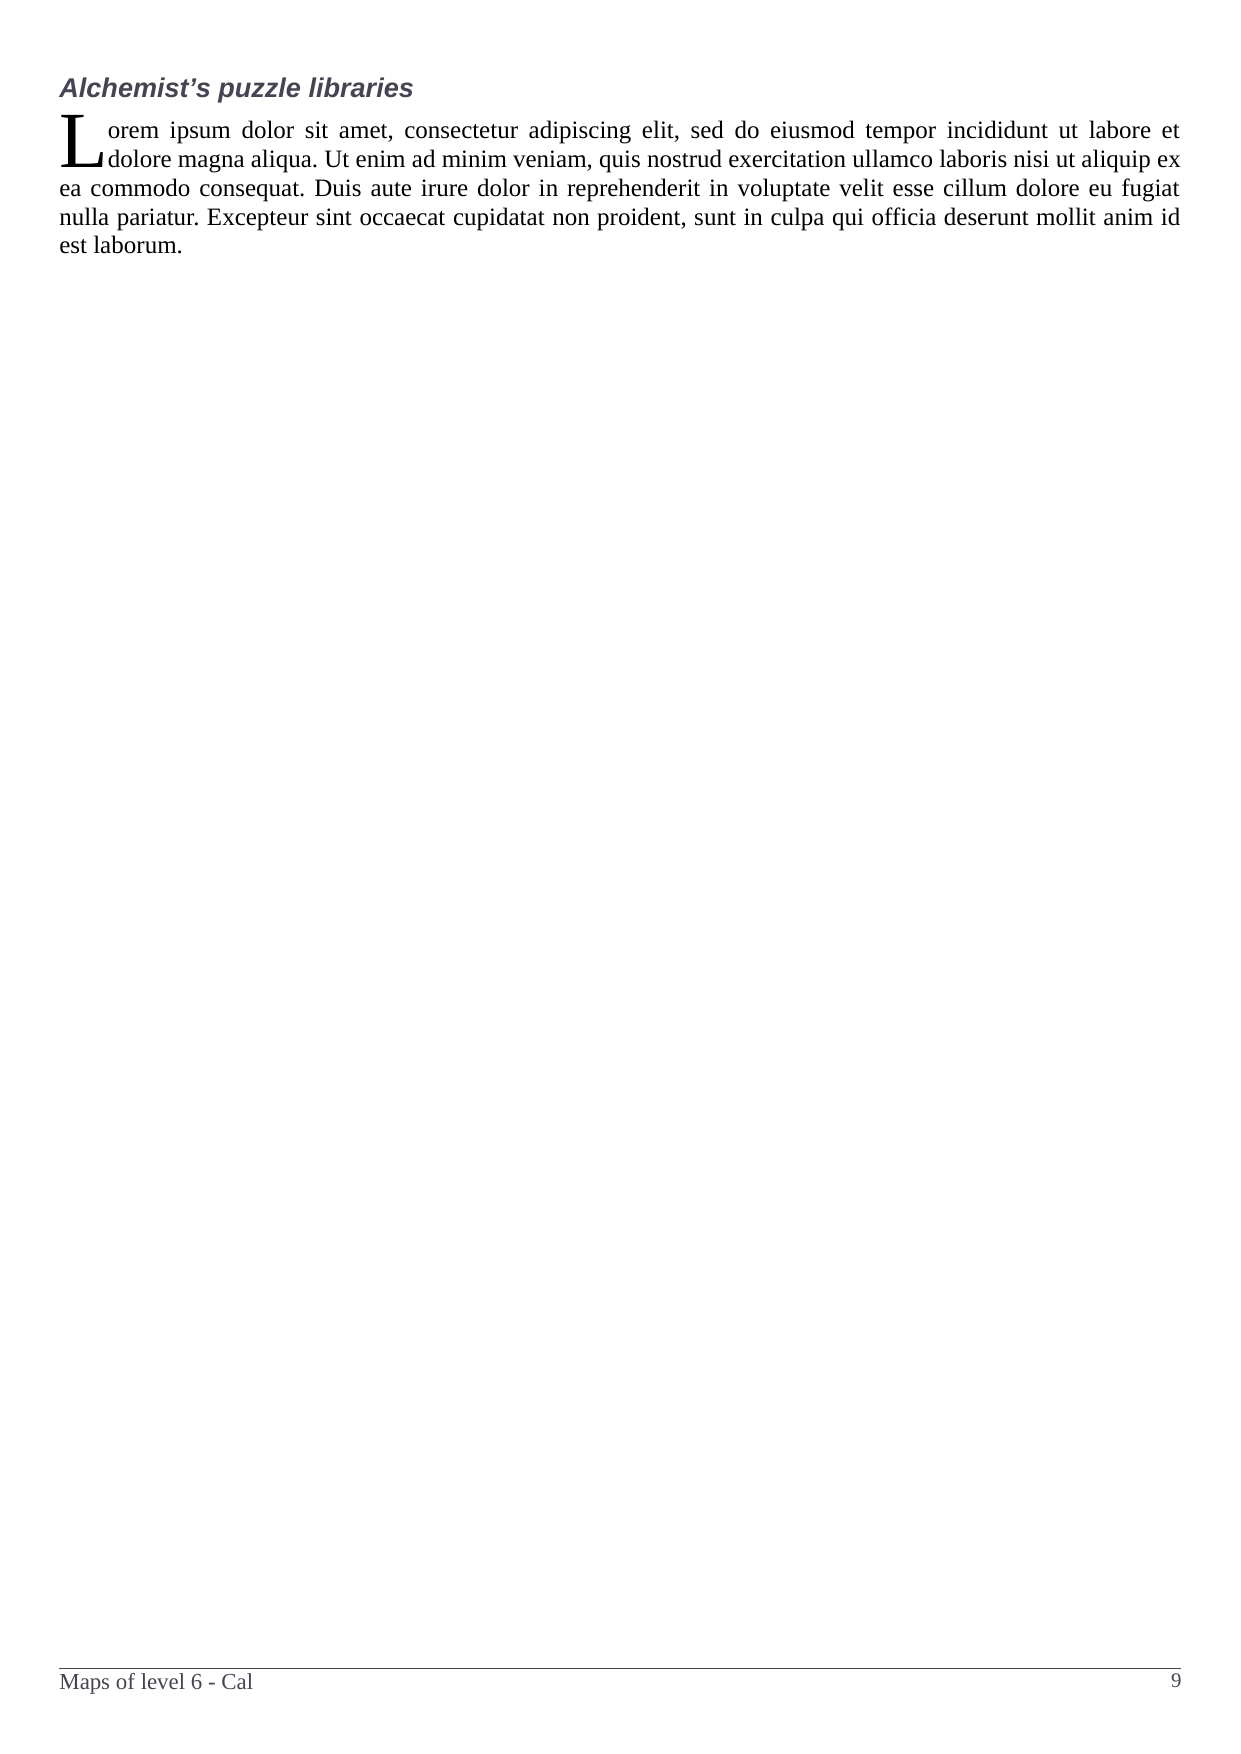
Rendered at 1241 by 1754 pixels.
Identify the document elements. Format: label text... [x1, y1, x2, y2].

text Lorem ipsum dolor sit amet, consectetur adipiscing elit, sed do eiusmod tempor incididunt ut labore et dolore magna aliqua. Ut enim ad minim veniam, quis nostrud exercitation ullamco laboris nisi ut aliquip ex ea commodo consequat. Duis aute irure dolor in reprehenderit in voluptate velit esse cillum dolore eu fugiat nulla pariatur. Excepteur sint occaecat cupidatat non proident, sunt in culpa qui officia deserunt mollit anim id est laborum. [59, 115, 1181, 259]
subtitle Alchemist’s puzzle libraries [59, 72, 1181, 103]
